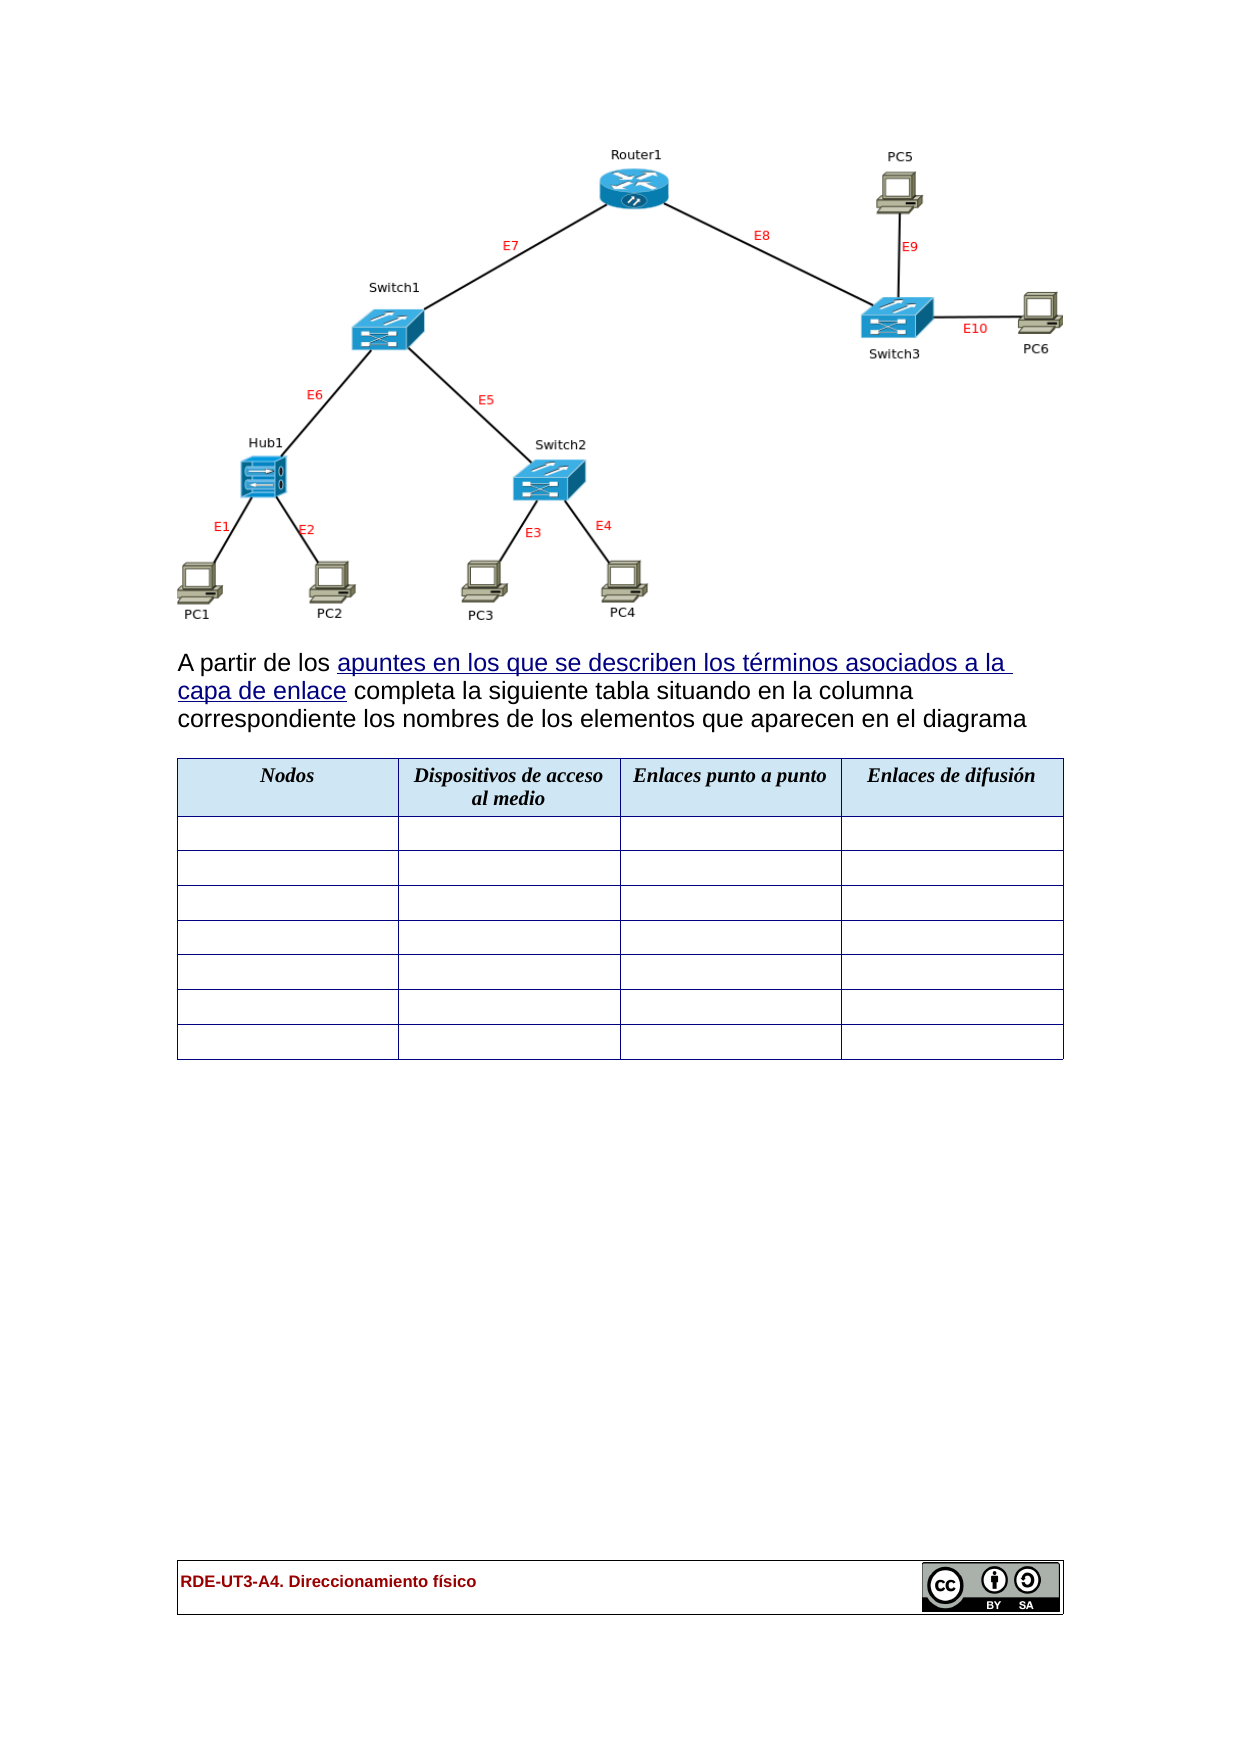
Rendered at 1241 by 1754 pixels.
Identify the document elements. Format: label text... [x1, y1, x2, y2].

table_header Enlaces punto a punto [621, 759, 841, 816]
table_cell [842, 1025, 1063, 1058]
table_cell [178, 921, 398, 954]
picture [922, 1562, 1060, 1612]
table_cell [621, 955, 841, 989]
table_cell [842, 817, 1063, 850]
table_cell [399, 1025, 620, 1058]
table_cell [399, 817, 620, 850]
table_cell [621, 990, 841, 1024]
table_header Enlaces de difusión [842, 759, 1063, 816]
table_cell [399, 921, 620, 954]
table_cell [399, 886, 620, 920]
text A partir de los apuntes en los que se describen los términos asociados a la capa de enlace completa la siguiente tabla situando en la columna correspondiente los nombres de los elementos que aparecen en el diagrama [177, 648, 1063, 732]
table_header Nodos [178, 759, 398, 816]
table_cell [842, 921, 1063, 954]
table_cell [178, 1025, 398, 1058]
table_cell [178, 886, 398, 920]
table_cell [842, 990, 1063, 1024]
picture [177, 147, 1063, 623]
table_cell [621, 886, 841, 920]
table_cell [178, 955, 398, 989]
table_cell [178, 990, 398, 1024]
table_cell [621, 921, 841, 954]
table_cell [621, 851, 841, 885]
table_header Dispositivos de acceso al medio [399, 759, 620, 816]
table_cell [621, 1025, 841, 1058]
table_cell [399, 990, 620, 1024]
table_cell [178, 817, 398, 850]
table_cell [842, 955, 1063, 989]
table_cell [842, 886, 1063, 920]
table_cell [399, 955, 620, 989]
table_cell [842, 851, 1063, 885]
table_cell [399, 851, 620, 885]
table_cell [178, 851, 398, 885]
table_cell [621, 817, 841, 850]
